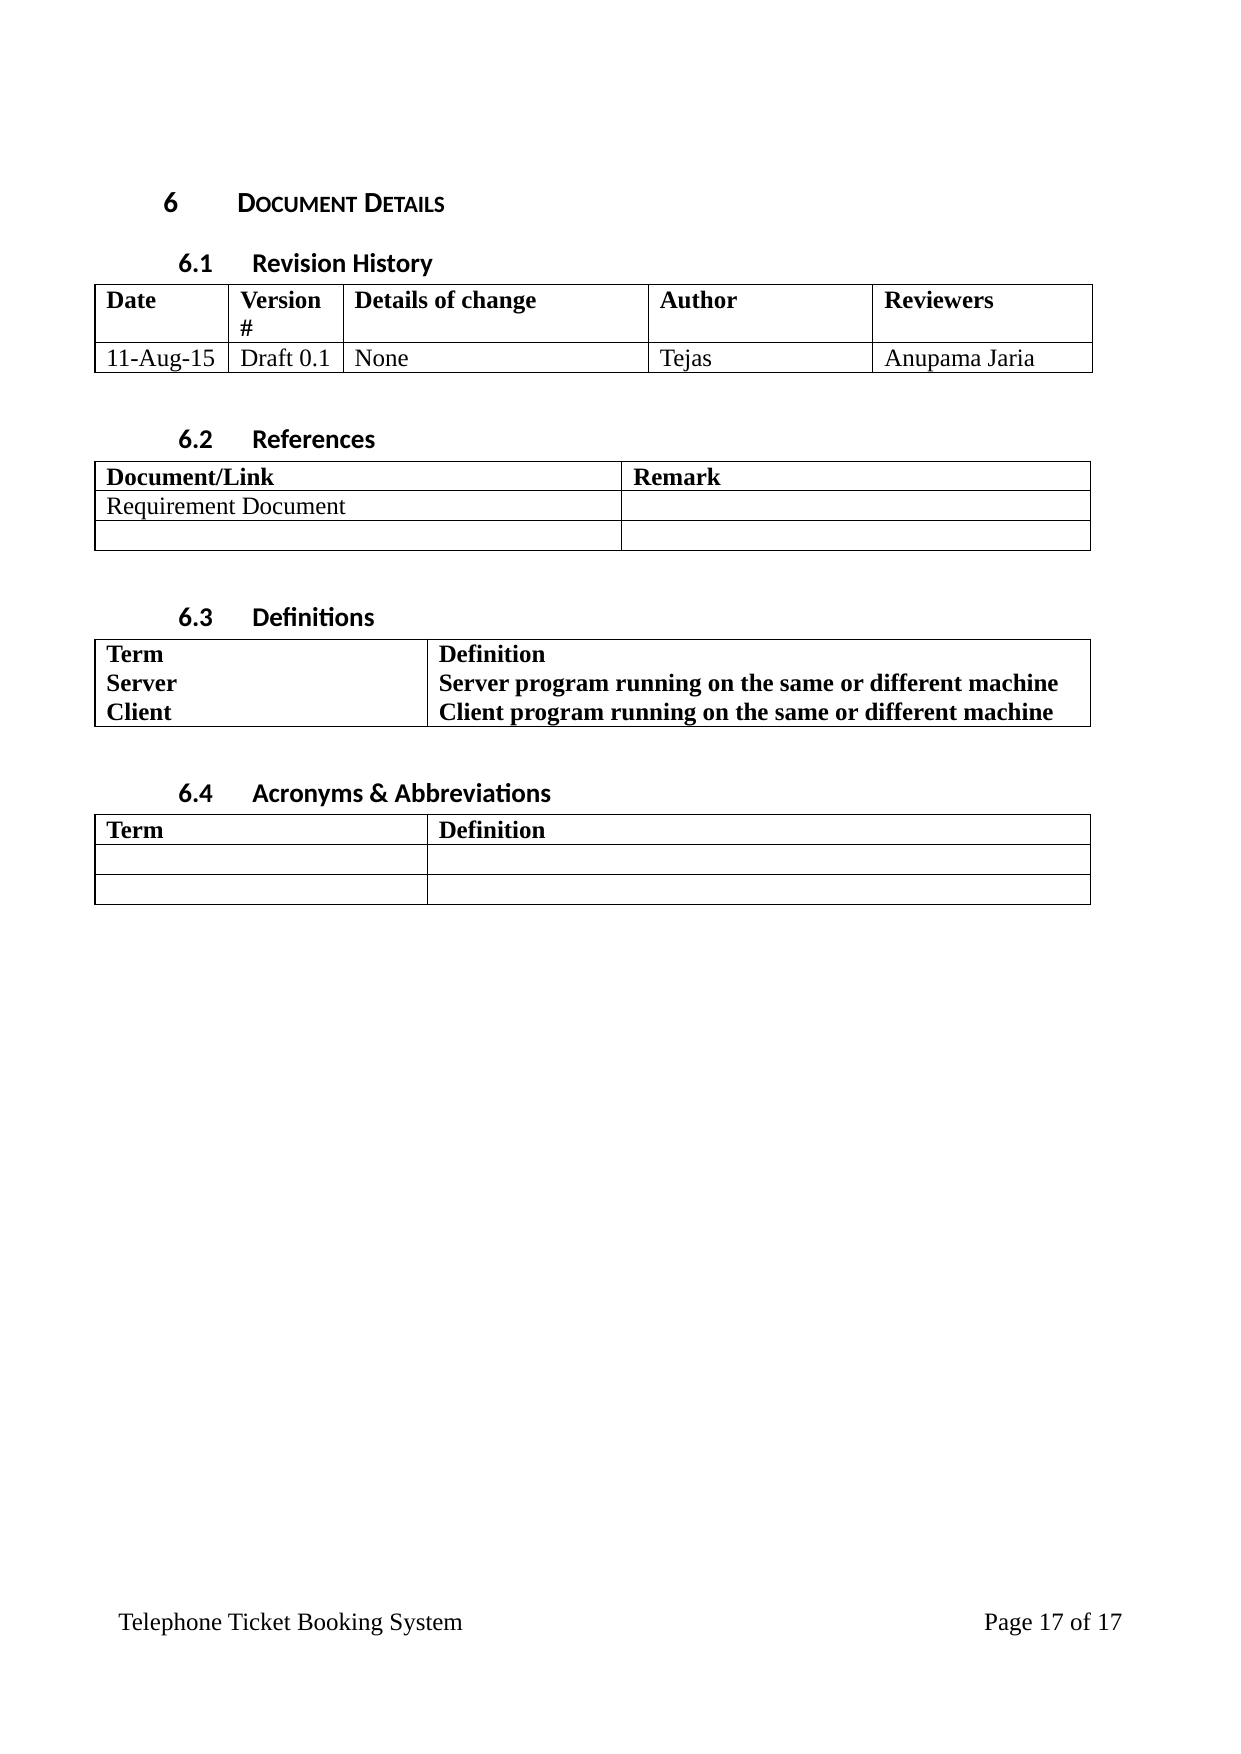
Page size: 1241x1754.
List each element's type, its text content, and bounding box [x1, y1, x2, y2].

table_header Definition [428, 815, 1090, 844]
table_header Term [96, 640, 427, 668]
table_cell [96, 845, 427, 874]
table_cell [428, 875, 1090, 904]
table_header Author [649, 285, 872, 342]
table_cell [622, 491, 1090, 520]
table_header Definition [428, 640, 1090, 668]
subtitle Document Details [163, 184, 1122, 220]
subtitle Revision History [178, 246, 1122, 279]
table_cell [96, 875, 427, 904]
table_cell Client [96, 697, 427, 726]
table_header Version # [229, 285, 343, 342]
subtitle Definitions [178, 601, 1122, 634]
table_header Date [96, 285, 228, 342]
table_cell Draft 0.1 [229, 343, 343, 372]
table_cell Tejas [649, 343, 872, 372]
table_cell Requirement Document [96, 491, 621, 520]
subtitle References [178, 423, 1122, 456]
table_cell 11-Aug-15 [96, 343, 228, 372]
table_header Document/Link [96, 462, 621, 490]
table_header Reviewers [873, 285, 1092, 342]
table_header Term [96, 815, 427, 844]
table_header Details of change [344, 285, 648, 342]
table_cell Client program running on the same or different machine [428, 697, 1090, 726]
table_cell [96, 521, 621, 550]
table_cell [428, 845, 1090, 874]
table_header Remark [622, 462, 1090, 490]
table_cell None [344, 343, 648, 372]
table_cell Server program running on the same or different machine [428, 668, 1090, 697]
table_cell Anupama Jaria [873, 343, 1092, 372]
table_cell [622, 521, 1090, 550]
table_cell Server [96, 668, 427, 697]
subtitle Acronyms & Abbreviations [178, 776, 1122, 809]
